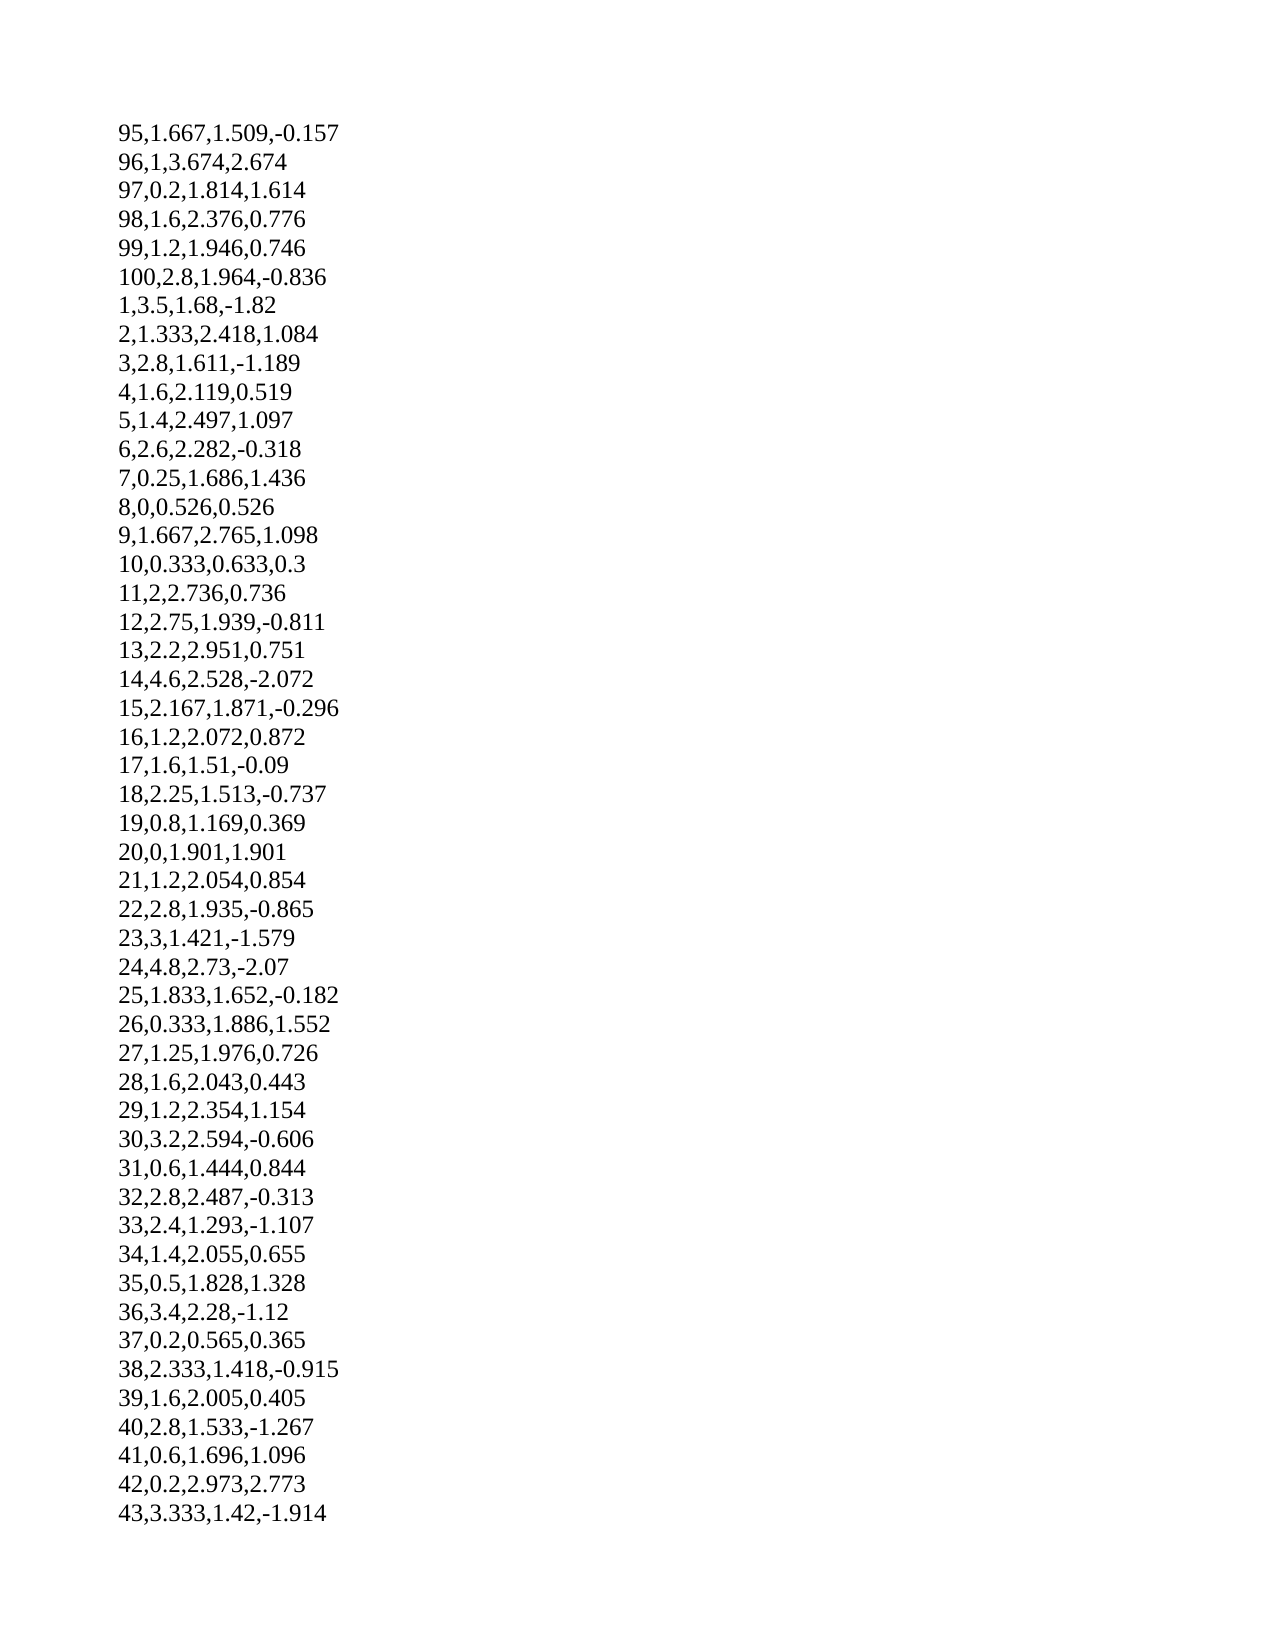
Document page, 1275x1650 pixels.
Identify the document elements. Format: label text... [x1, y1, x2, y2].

text 43,3.333,1.42,-1.914 [118, 1498, 1157, 1527]
text 38,2.333,1.418,-0.915 [118, 1354, 1157, 1383]
text 24,4.8,2.73,-2.07 [118, 952, 1157, 981]
text 21,1.2,2.054,0.854 [118, 866, 1157, 894]
text 26,0.333,1.886,1.552 [118, 1009, 1157, 1038]
text 29,1.2,2.354,1.154 [118, 1096, 1157, 1124]
text 3,2.8,1.611,-1.189 [118, 348, 1157, 377]
text 41,0.6,1.696,1.096 [118, 1441, 1157, 1469]
text 9,1.667,2.765,1.098 [118, 521, 1157, 549]
text 16,1.2,2.072,0.872 [118, 722, 1157, 751]
text 42,0.2,2.973,2.773 [118, 1469, 1157, 1498]
text 34,1.4,2.055,0.655 [118, 1239, 1157, 1268]
text 18,2.25,1.513,-0.737 [118, 779, 1157, 808]
text 27,1.25,1.976,0.726 [118, 1038, 1157, 1067]
text 100,2.8,1.964,-0.836 [118, 262, 1157, 291]
text 30,3.2,2.594,-0.606 [118, 1124, 1157, 1153]
text 2,1.333,2.418,1.084 [118, 319, 1157, 348]
text 33,2.4,1.293,-1.107 [118, 1211, 1157, 1239]
text 15,2.167,1.871,-0.296 [118, 693, 1157, 722]
text 98,1.6,2.376,0.776 [118, 204, 1157, 233]
text 97,0.2,1.814,1.614 [118, 176, 1157, 204]
text 96,1,3.674,2.674 [118, 147, 1157, 176]
text 36,3.4,2.28,-1.12 [118, 1297, 1157, 1326]
text 31,0.6,1.444,0.844 [118, 1153, 1157, 1182]
text 17,1.6,1.51,-0.09 [118, 751, 1157, 779]
text 19,0.8,1.169,0.369 [118, 808, 1157, 837]
text 40,2.8,1.533,-1.267 [118, 1412, 1157, 1441]
text 37,0.2,0.565,0.365 [118, 1326, 1157, 1354]
text 32,2.8,2.487,-0.313 [118, 1182, 1157, 1211]
text 28,1.6,2.043,0.443 [118, 1067, 1157, 1096]
text 12,2.75,1.939,-0.811 [118, 607, 1157, 636]
text 1,3.5,1.68,-1.82 [118, 291, 1157, 319]
text 20,0,1.901,1.901 [118, 837, 1157, 866]
text 10,0.333,0.633,0.3 [118, 549, 1157, 578]
text 99,1.2,1.946,0.746 [118, 233, 1157, 262]
text 11,2,2.736,0.736 [118, 578, 1157, 607]
text 7,0.25,1.686,1.436 [118, 463, 1157, 492]
text 8,0,0.526,0.526 [118, 492, 1157, 521]
text 14,4.6,2.528,-2.072 [118, 664, 1157, 693]
text 25,1.833,1.652,-0.182 [118, 981, 1157, 1009]
text 22,2.8,1.935,-0.865 [118, 894, 1157, 923]
text 35,0.5,1.828,1.328 [118, 1268, 1157, 1297]
text 5,1.4,2.497,1.097 [118, 406, 1157, 434]
text 23,3,1.421,-1.579 [118, 923, 1157, 952]
text 13,2.2,2.951,0.751 [118, 636, 1157, 664]
text 39,1.6,2.005,0.405 [118, 1383, 1157, 1412]
text 95,1.667,1.509,-0.157 [118, 118, 1157, 147]
text 4,1.6,2.119,0.519 [118, 377, 1157, 406]
text 6,2.6,2.282,-0.318 [118, 434, 1157, 463]
